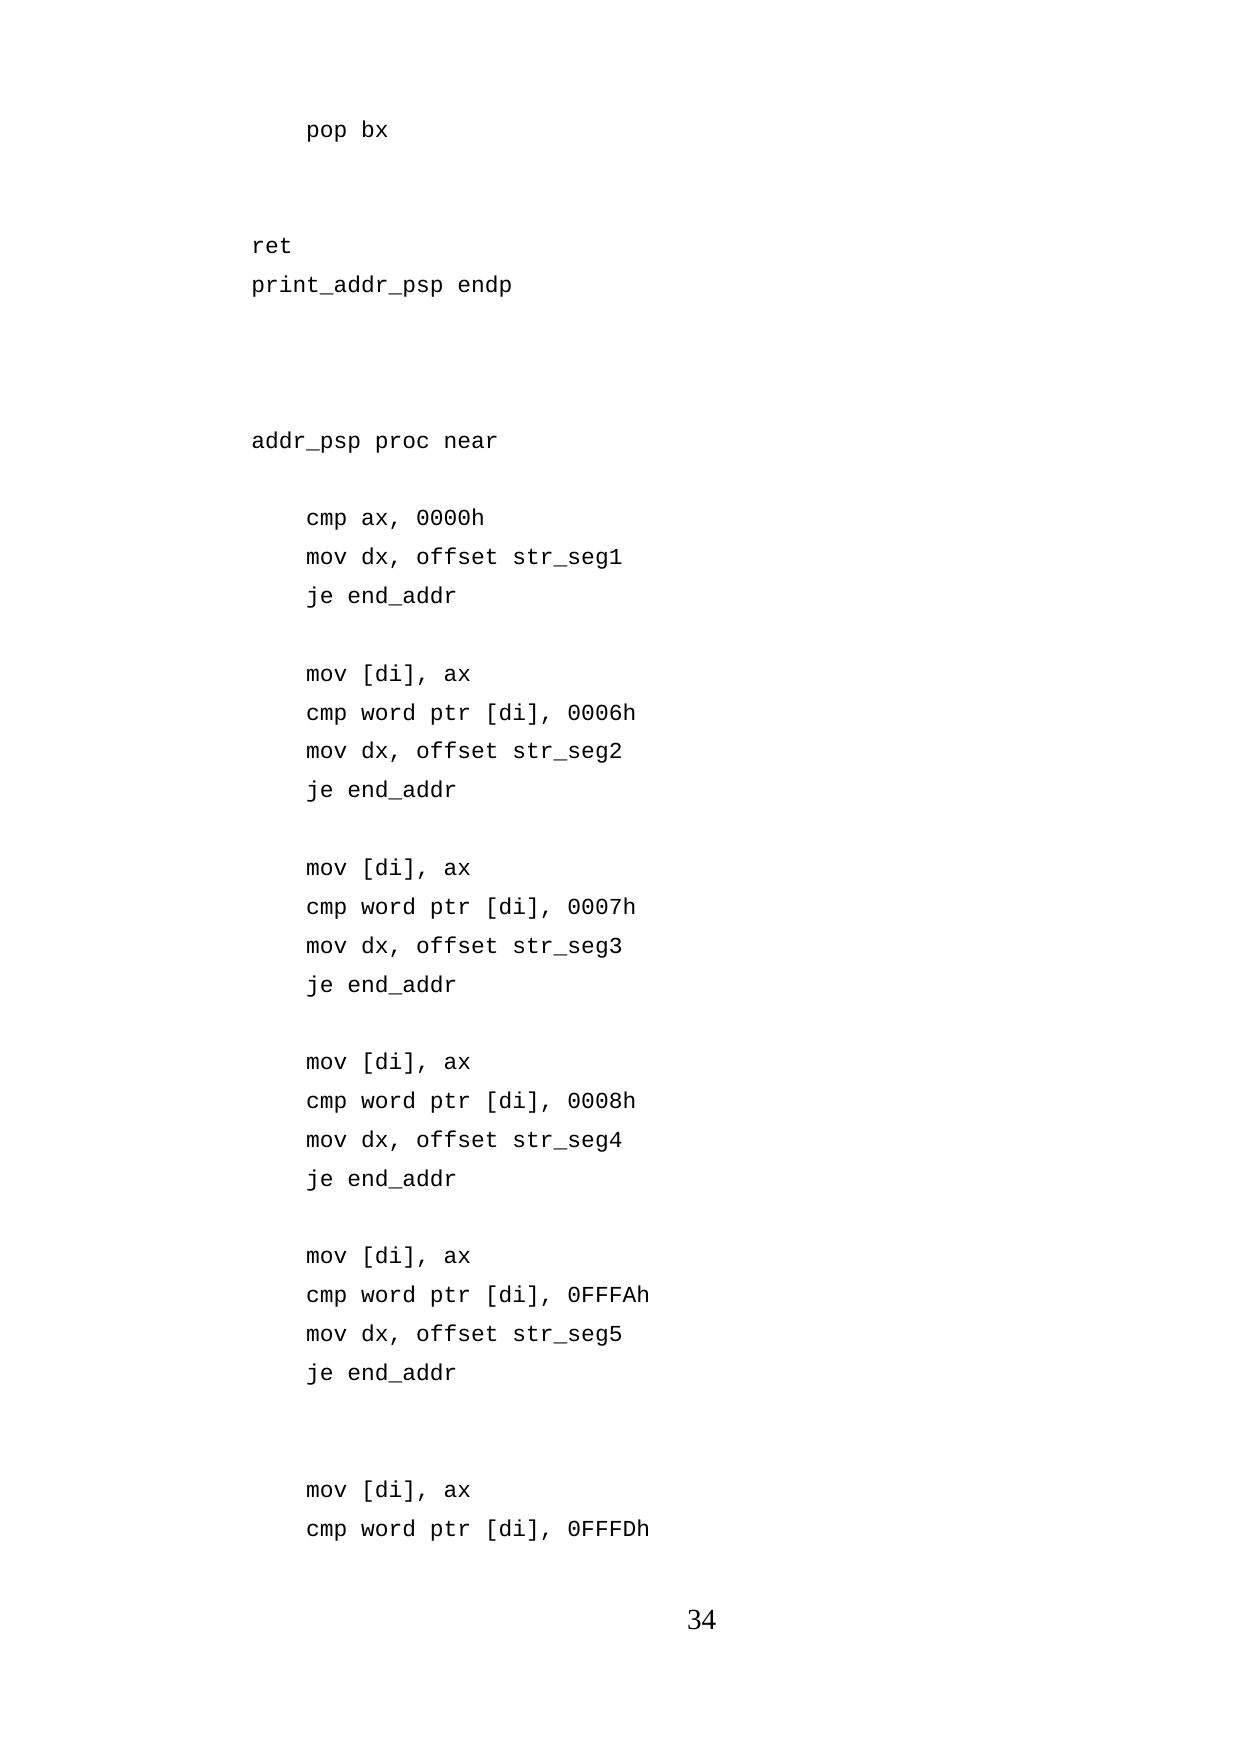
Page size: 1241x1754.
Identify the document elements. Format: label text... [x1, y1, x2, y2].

text mov dx, offset str_seg5 [177, 1323, 1152, 1348]
text cmp word ptr [di], 0008h [177, 1089, 1152, 1115]
text mov [di], ax [177, 1478, 1152, 1504]
text print_addr_psp endp [177, 273, 1152, 299]
text cmp word ptr [di], 0007h [177, 895, 1152, 921]
text mov [di], ax [177, 856, 1152, 882]
text pop bx [177, 118, 1152, 144]
text mov dx, offset str_seg4 [177, 1128, 1152, 1154]
text mov [di], ax [177, 1051, 1152, 1077]
text je end_addr [177, 973, 1152, 999]
text mov dx, offset str_seg2 [177, 740, 1152, 766]
text mov [di], ax [177, 662, 1152, 688]
text je end_addr [177, 779, 1152, 804]
text cmp word ptr [di], 0FFFAh [177, 1284, 1152, 1310]
text je end_addr [177, 584, 1152, 610]
text mov [di], ax [177, 1245, 1152, 1271]
text cmp word ptr [di], 0FFFDh [177, 1517, 1152, 1543]
text cmp ax, 0000h [177, 507, 1152, 533]
text mov dx, offset str_seg1 [177, 546, 1152, 571]
text je end_addr [177, 1167, 1152, 1193]
text cmp word ptr [di], 0006h [177, 701, 1152, 727]
text ret [177, 235, 1152, 261]
text mov dx, offset str_seg3 [177, 934, 1152, 960]
text addr_psp proc near [177, 429, 1152, 455]
text je end_addr [177, 1361, 1152, 1387]
